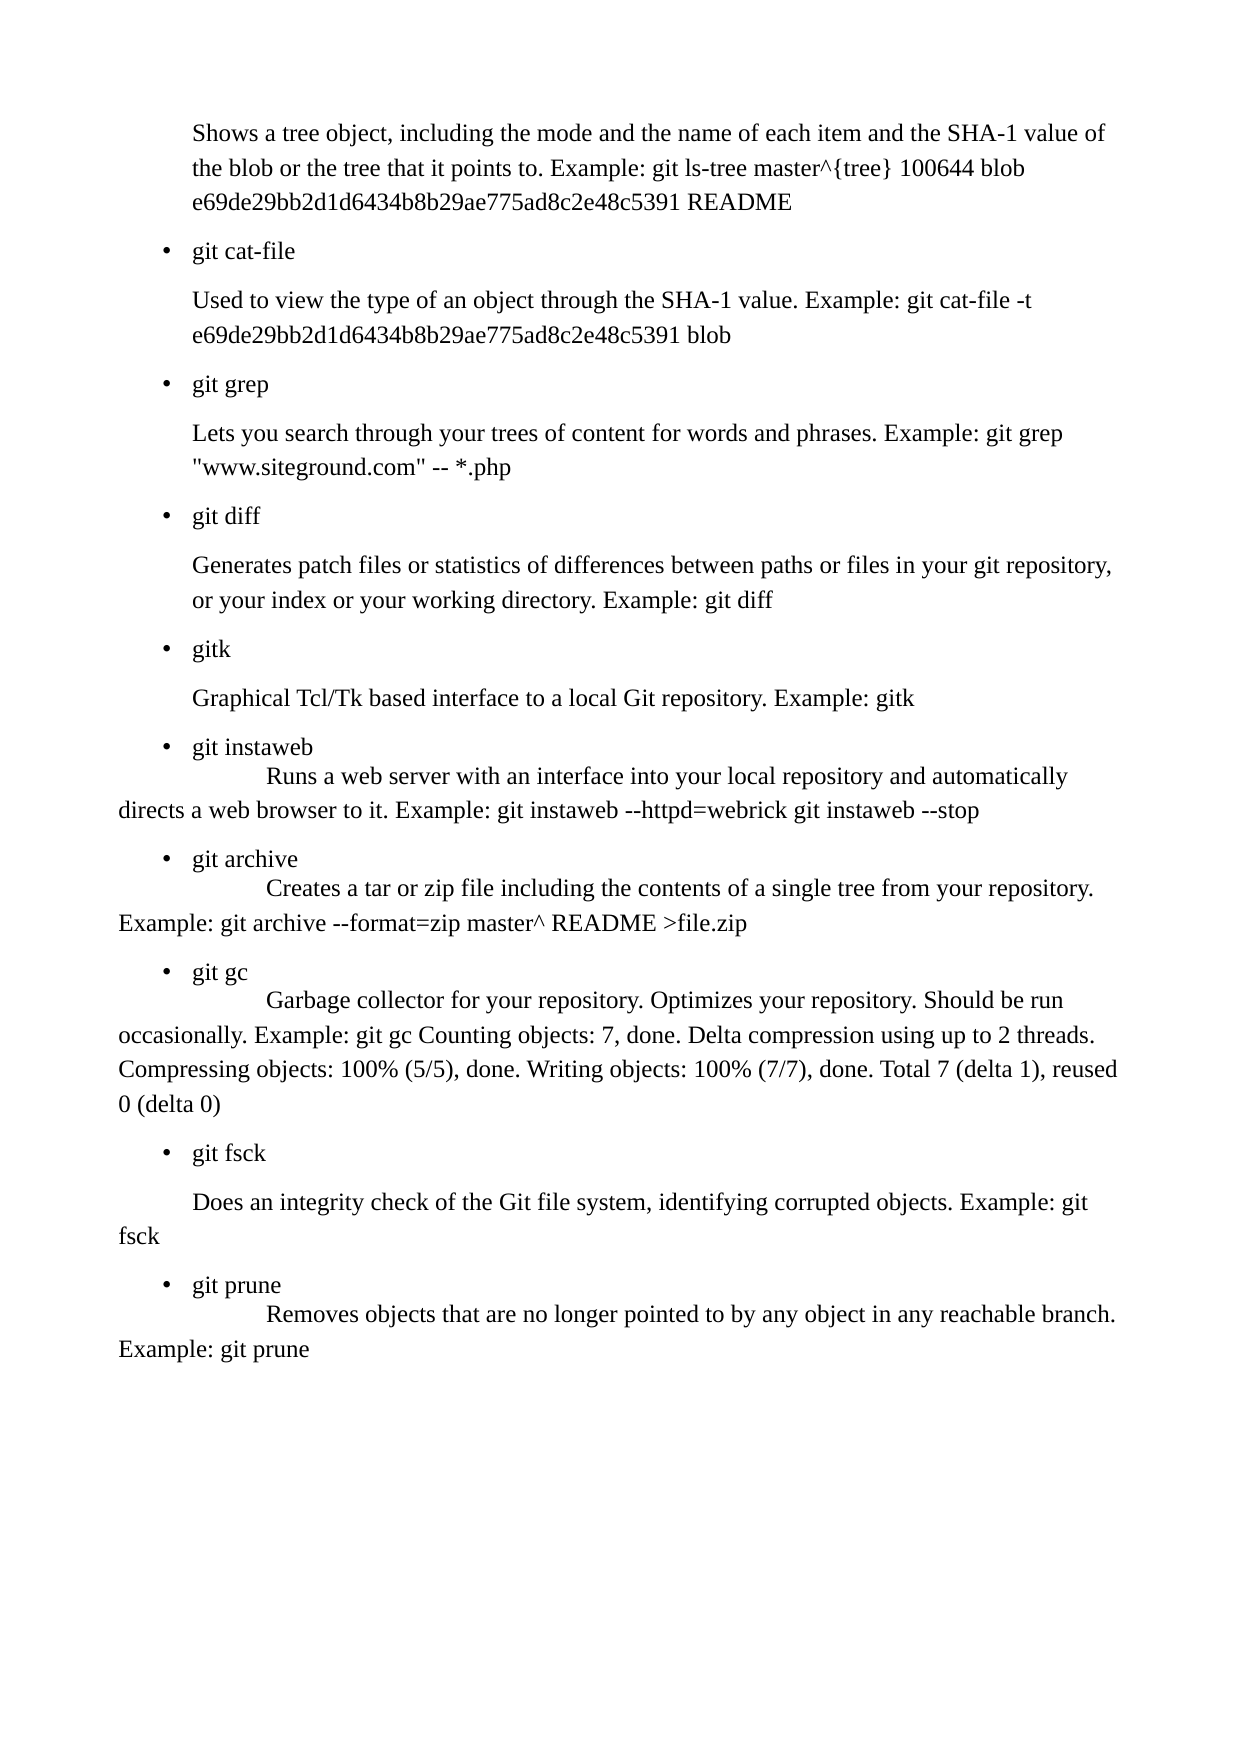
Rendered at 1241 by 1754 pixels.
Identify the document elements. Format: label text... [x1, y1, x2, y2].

list git archive [162, 844, 1122, 873]
list git diff [162, 501, 1122, 530]
list Used to view the type of an object through the SHA-1 value. Example: git cat-file -t e69de29bb2d1d6434b8b29ae775ad8c2e48c5391 blob [162, 285, 1122, 348]
text Creates a tar or zip file including the contents of a single tree from your repository. Example: git archive --format=zip master^ README >file.zip [118, 873, 1122, 936]
text Runs a web server with an interface into your local repository and automatically directs a web browser to it. Example: git instaweb --httpd=webrick git instaweb --stop [118, 761, 1122, 824]
list Graphical Tcl/Tk based interface to a local Git repository. Example: gitk [162, 683, 1122, 712]
list git fsck [162, 1138, 1122, 1167]
list Shows a tree object, including the mode and the name of each item and the SHA-1 value of the blob or the tree that it points to. Example: git ls-tree master^{tree} 100644 blob e69de29bb2d1d6434b8b29ae775ad8c2e48c5391 README [162, 118, 1122, 216]
list git gc [162, 957, 1122, 985]
list Lets you search through your trees of content for words and phrases. Example: git grep "www.siteground.com" -- *.php [162, 418, 1122, 481]
text Garbage collector for your repository. Optimizes your repository. Should be run occasionally. Example: git gc Counting objects: 7, done. Delta compression using up to 2 threads. Compressing objects: 100% (5/5), done. Writing objects: 100% (7/7), done. Total 7 (delta 1), reused 0 (delta 0) [118, 985, 1122, 1118]
list Generates patch files or statistics of differences between paths or files in your git repository, or your index or your working directory. Example: git diff [162, 550, 1122, 614]
list git prune [162, 1271, 1122, 1299]
list git grep [162, 369, 1122, 397]
list git cat-file [162, 236, 1122, 265]
text Removes objects that are no longer pointed to by any object in any reachable branch. Example: git prune [118, 1299, 1122, 1362]
list gitk [162, 634, 1122, 663]
list git instaweb [162, 732, 1122, 761]
text Does an integrity check of the Git file system, identifying corrupted objects. Example: git fsck [118, 1187, 1122, 1250]
